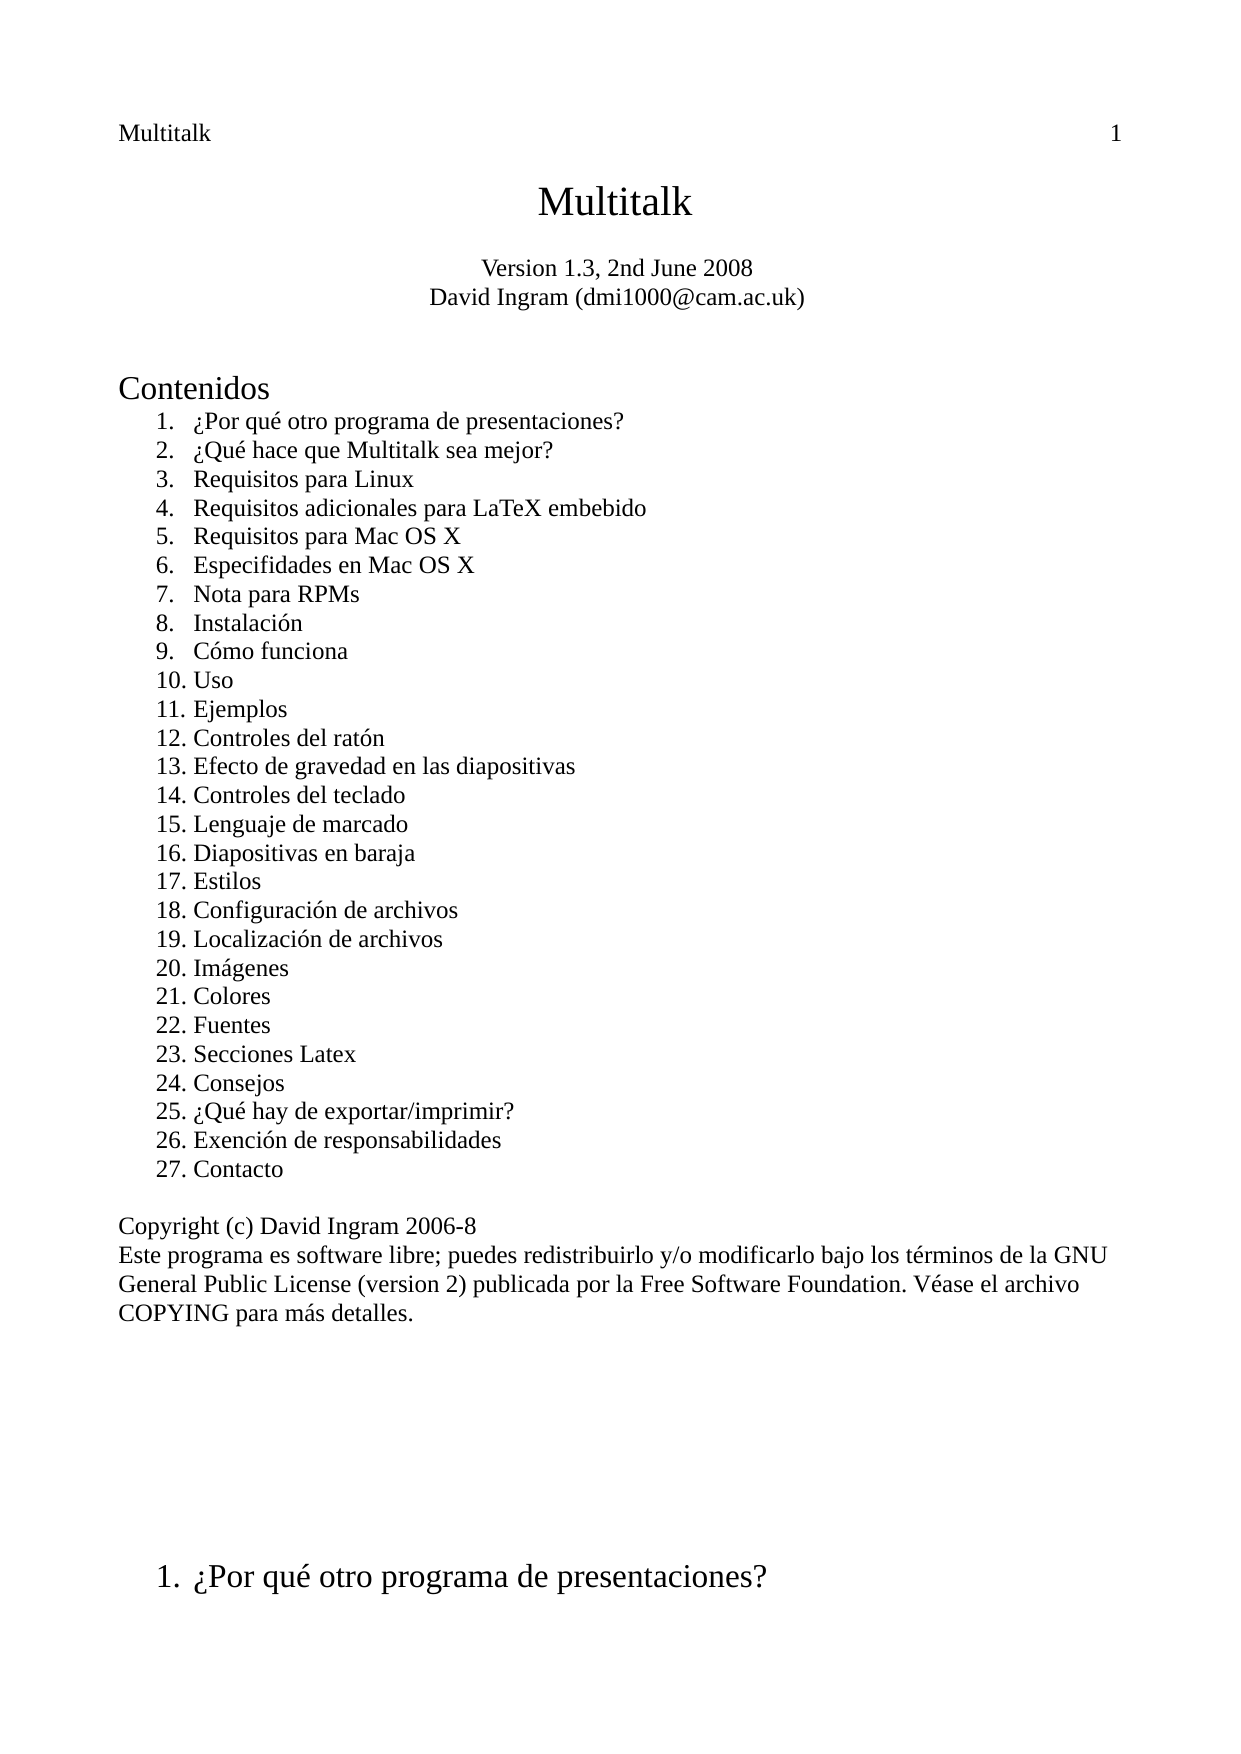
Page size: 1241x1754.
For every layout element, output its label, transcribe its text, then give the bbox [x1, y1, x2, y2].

list Cómo funciona [156, 636, 1122, 665]
list Nota para RPMs [156, 579, 1122, 608]
list Fuentes [156, 1010, 1122, 1039]
text Este programa es software libre; puedes redistribuirlo y/o modificarlo bajo los términos de la GNU General Public License (version 2) publicada por la Free Software Foundation. Véase el archivo COPYING para más detalles. [118, 1240, 1122, 1326]
text Version 1.3, 2nd June 2008 [118, 253, 1122, 282]
list Imágenes [156, 953, 1122, 981]
list Requisitos para Mac OS X [156, 521, 1122, 550]
list Controles del ratón [156, 723, 1122, 751]
list Consejos [156, 1068, 1122, 1096]
list Ejemplos [156, 694, 1122, 723]
list Requisitos adicionales para LaTeX embebido [156, 493, 1122, 521]
list ¿Por qué otro programa de presentaciones? [156, 406, 1122, 435]
list Controles del teclado [156, 780, 1122, 809]
text Multitalk [118, 176, 1122, 224]
list Requisitos para Linux [156, 464, 1122, 493]
list Lenguaje de marcado [156, 809, 1122, 838]
list Contacto [156, 1154, 1122, 1183]
text David Ingram (dmi1000@cam.ac.uk) [118, 282, 1122, 311]
list Especifidades en Mac OS X [156, 550, 1122, 579]
list Uso [156, 665, 1122, 694]
list ¿Qué hace que Multitalk sea mejor? [156, 435, 1122, 464]
list ¿Por qué otro programa de presentaciones? [156, 1556, 1122, 1595]
list Instalación [156, 608, 1122, 636]
list Efecto de gravedad en las diapositivas [156, 751, 1122, 780]
list Estilos [156, 866, 1122, 895]
list Colores [156, 981, 1122, 1010]
list Secciones Latex [156, 1039, 1122, 1068]
text Contenidos [118, 368, 1122, 406]
list Localización de archivos [156, 924, 1122, 953]
list Diapositivas en baraja [156, 838, 1122, 866]
text Copyright (c) David Ingram 2006-8 [118, 1211, 1122, 1240]
list Exención de responsabilidades [156, 1125, 1122, 1154]
list Configuración de archivos [156, 895, 1122, 924]
list ¿Qué hay de exportar/imprimir? [156, 1096, 1122, 1125]
